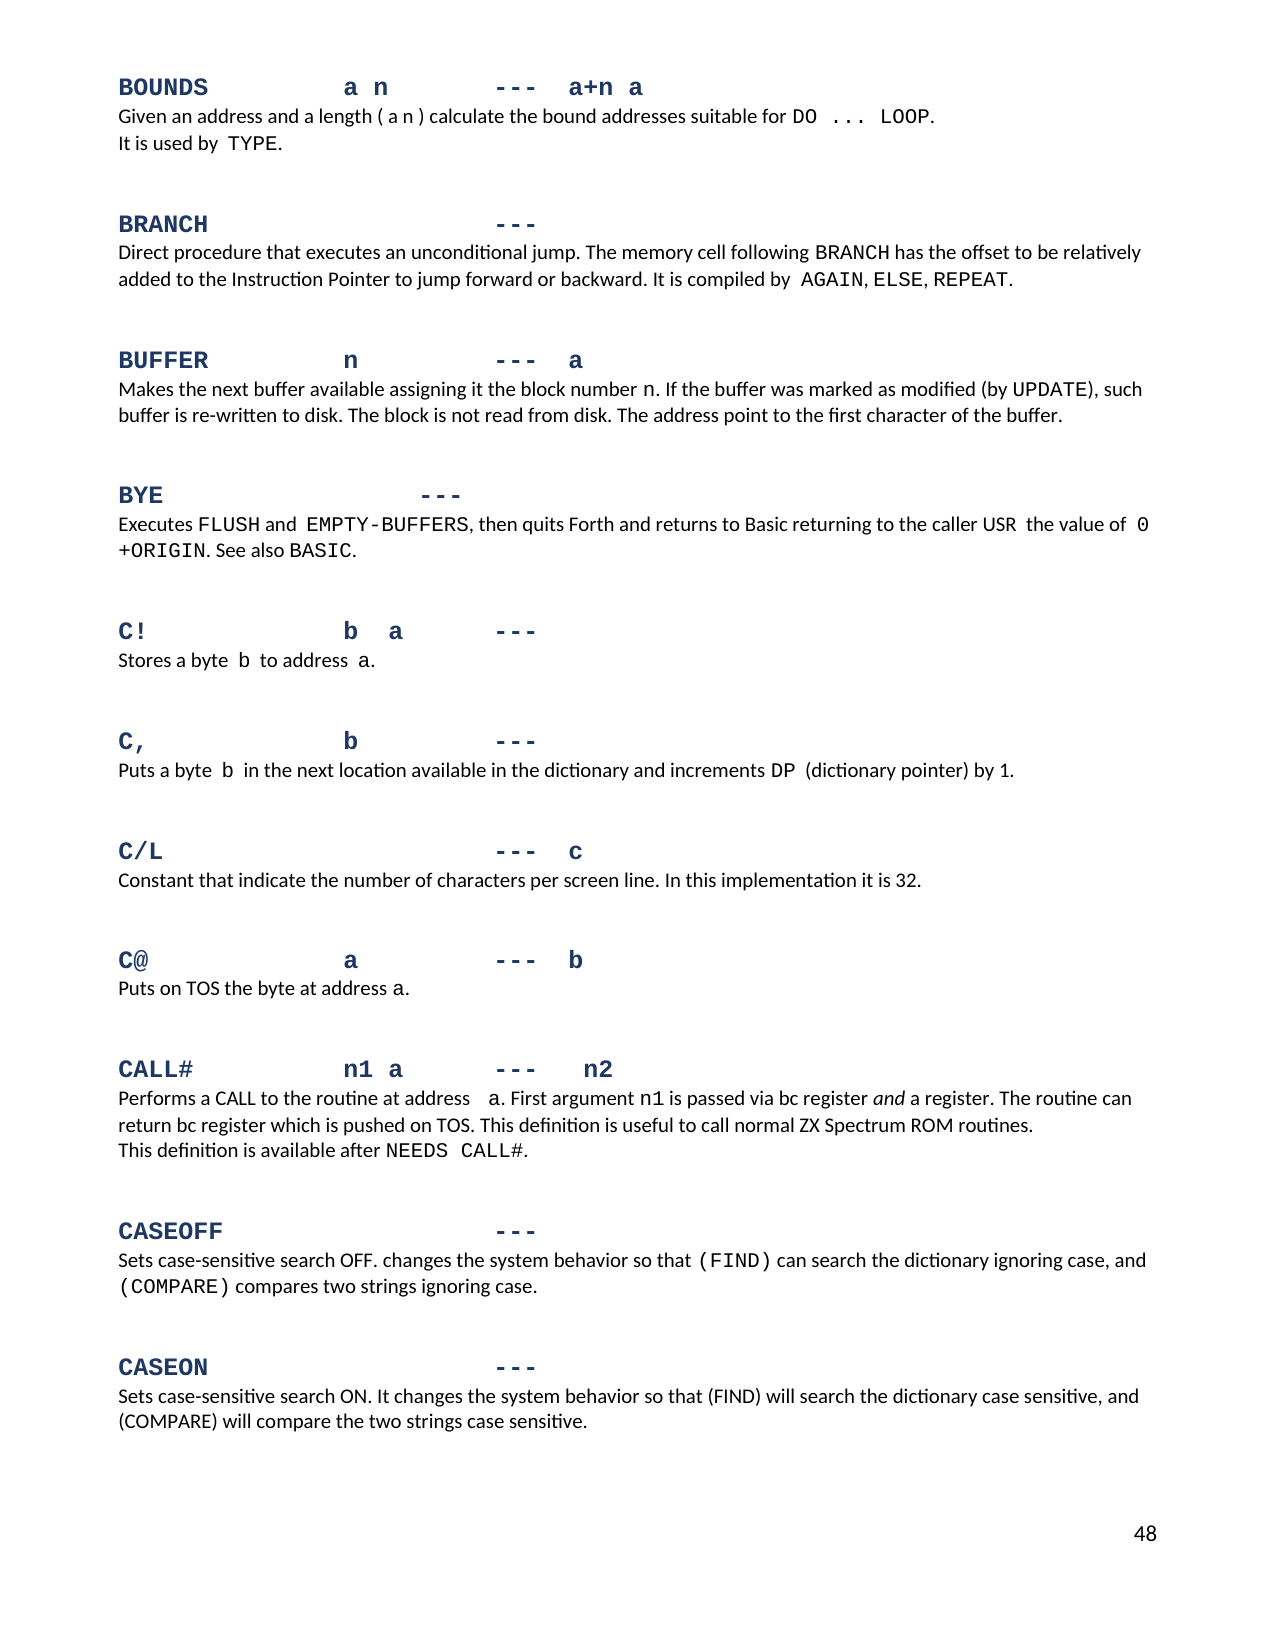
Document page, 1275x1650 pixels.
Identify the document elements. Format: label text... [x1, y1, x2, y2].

subtitle CASEON --- [118, 1355, 1157, 1383]
subtitle C@ a --- b [118, 947, 1157, 976]
text Performs a CALL to the routine at address a. First argument n1 is passed via bc register and a register. The routine can return bc register which is pushed on TOS. This definition is useful to call normal ZX Spectrum ROM routines. [118, 1085, 1157, 1137]
subtitle C, b --- [118, 729, 1157, 757]
subtitle BRANCH --- [118, 211, 1157, 239]
text Given an address and a length ( a n ) calculate the bound addresses suitable for DO ... LOOP. [118, 103, 1157, 130]
subtitle C! b a --- [118, 619, 1157, 647]
text This definition is available after NEEDS CALL#. [118, 1137, 1157, 1164]
text It is used by TYPE. [118, 130, 1157, 156]
text Puts a byte b in the next location available in the dictionary and increments DP (dictionary pointer) by 1. [118, 757, 1157, 783]
text Sets case-sensitive search OFF. changes the system behavior so that (FIND) can search the dictionary ignoring case, and (COMPARE) compares two strings ignoring case. [118, 1247, 1157, 1300]
subtitle BYE --- [118, 483, 1157, 511]
text Sets case-sensitive search ON. It changes the system behavior so that (FIND) will search the dictionary case sensitive, and (COMPARE) will compare the two strings case sensitive. [118, 1383, 1157, 1434]
subtitle C/L --- c [118, 838, 1157, 867]
subtitle BOUNDS a n --- a+n a [118, 75, 1157, 103]
subtitle BUFFER n --- a [118, 347, 1157, 376]
text Direct procedure that executes an unconditional jump. The memory cell following BRANCH has the offset to be relatively added to the Instruction Pointer to jump forward or backward. It is compiled by AGAIN, ELSE, REPEAT. [118, 239, 1157, 292]
text Makes the next buffer available assigning it the block number n. If the buffer was marked as modified (by UPDATE), such buffer is re-written to disk. The block is not read from disk. The address point to the first character of the buffer. [118, 376, 1157, 428]
subtitle CALL# n1 a --- n2 [118, 1057, 1157, 1085]
text Constant that indicate the number of characters per screen line. In this implementation it is 32. [118, 867, 1157, 892]
text Executes FLUSH and EMPTY-BUFFERS, then quits Forth and returns to Basic returning to the caller USR the value of 0 +ORIGIN. See also BASIC. [118, 511, 1157, 564]
subtitle CASEOFF --- [118, 1219, 1157, 1247]
text Stores a byte b to address a. [118, 647, 1157, 674]
text Puts on TOS the byte at address a. [118, 976, 1157, 1002]
